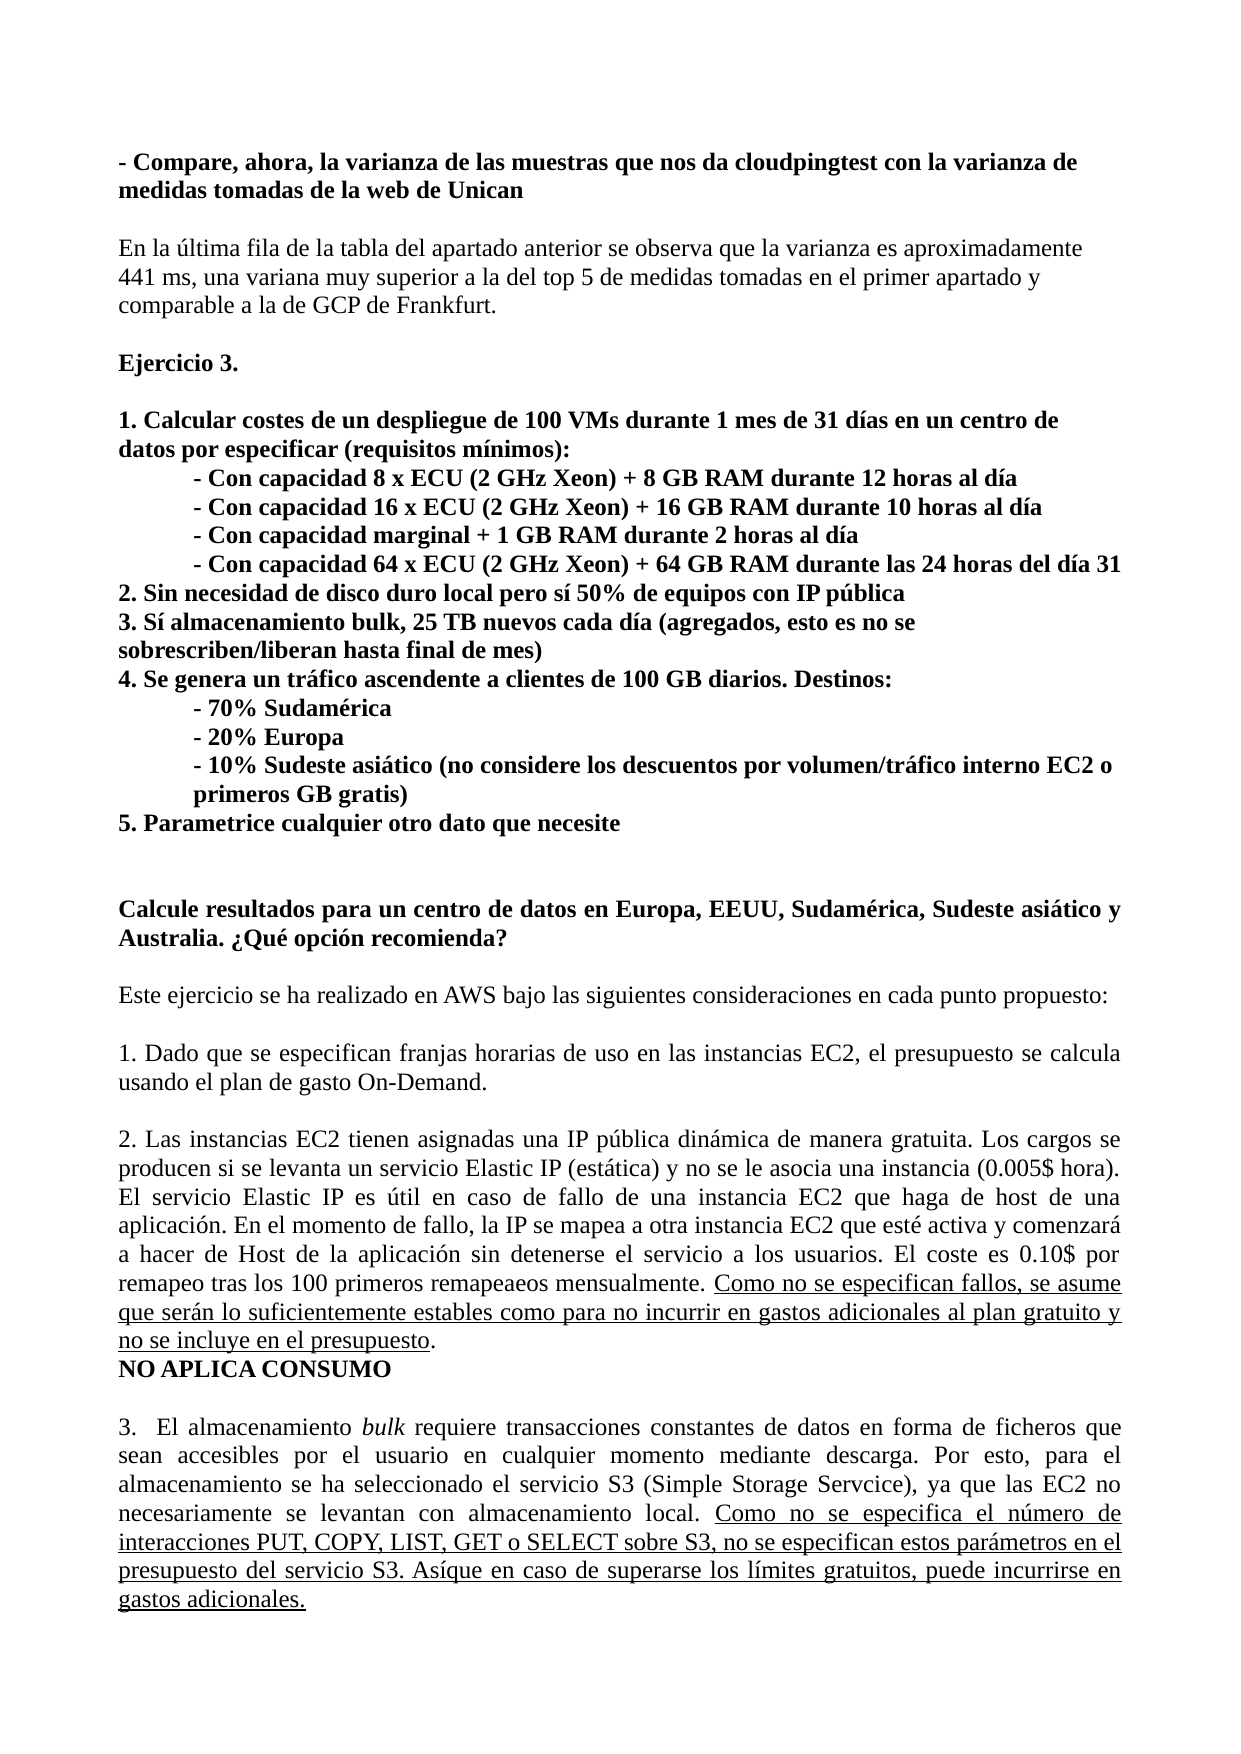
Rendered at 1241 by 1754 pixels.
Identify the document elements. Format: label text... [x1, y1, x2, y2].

text 1. Dado que se especifican franjas horarias de uso en las instancias EC2, el presupuesto se calcula usando el plan de gasto On-Demand. [118, 1038, 1122, 1096]
text - 70% Sudamérica [118, 693, 1122, 722]
text 2. Las instancias EC2 tienen asignadas una IP pública dinámica de manera gratuita. Los cargos se producen si se levanta un servicio Elastic IP (estática) y no se le asocia una instancia (0.005$ hora). El servicio Elastic IP es útil en caso de fallo de una instancia EC2 que haga de host de una aplicación. En el momento de fallo, la IP se mapea a otra instancia EC2 que esté activa y comenzará a hacer de Host de la aplicación sin detenerse el servicio a los usuarios. El coste es 0.10$ por remapeo tras los 100 primeros remapeaeos mensualmente. Como no se especifican fallos, se asume que serán lo suficientemente estables como para no incurrir en gastos adicionales al plan gratuito y [118, 1124, 1122, 1322]
text En la última fila de la tabla del apartado anterior se observa que la varianza es aproximadamente 441 ms, una variana muy superior a la del top 5 de medidas tomadas en el primer apartado y comparable a la de GCP de Frankfurt. [118, 233, 1122, 319]
text - 20% Europa [118, 722, 1122, 751]
text - Con capacidad 8 x ECU (2 GHz Xeon) + 8 GB RAM durante 12 horas al día [118, 463, 1122, 492]
text - Con capacidad 64 x ECU (2 GHz Xeon) + 64 GB RAM durante las 24 horas del día 31 [118, 549, 1122, 578]
text 3. El almacenamiento bulk requiere transacciones constantes de datos en forma de ficheros que sean accesibles por el usuario en cualquier momento mediante descarga. Por esto, para el almacenamiento se ha seleccionado el servicio S3 (Simple Storage Servcice), ya que las EC2 no necesariamente se levantan con almacenamiento local. Como no se especifica el número de interacciones PUT, COPY, LIST, GET o SELECT sobre S3, no se especifican estos parámetros en el [118, 1412, 1122, 1552]
text Calcule resultados para un centro de datos en Europa, EEUU, Sudamérica, Sudeste asiático y Australia. ¿Qué opción recomienda? [118, 894, 1122, 952]
text Este ejercicio se ha realizado en AWS bajo las siguientes consideraciones en cada punto propuesto: [118, 981, 1122, 1009]
text gastos adicionales. [118, 1582, 1122, 1613]
text - Con capacidad 16 x ECU (2 GHz Xeon) + 16 GB RAM durante 10 horas al día [118, 492, 1122, 521]
text - 10% Sudeste asiático (no considere los descuentos por volumen/tráfico interno EC2 o primeros GB gratis) [118, 751, 1122, 808]
text - Compare, ahora, la varianza de las muestras que nos da cloudpingtest con la varianza de medidas tomadas de la web de Unican [118, 147, 1122, 204]
text no se incluye en el presupuesto. [118, 1323, 1122, 1354]
text 5. Parametrice cualquier otro dato que necesite [118, 808, 1122, 837]
text 2. Sin necesidad de disco duro local pero sí 50% de equipos con IP pública [118, 578, 1122, 607]
text 1. Calcular costes de un despliegue de 100 VMs durante 1 mes de 31 días en un centro de datos por especificar (requisitos mínimos):  [118, 406, 1122, 463]
text NO APLICA CONSUMO [118, 1354, 1122, 1383]
text 4. Se genera un tráfico ascendente a clientes de 100 GB diarios. Destinos: [118, 664, 1122, 693]
text presupuesto del servicio S3. Asíque en caso de superarse los límites gratuitos, puede incurrirse en [118, 1553, 1122, 1581]
text Ejercicio 3. [118, 348, 1122, 377]
text - Con capacidad marginal + 1 GB RAM durante 2 horas al día [118, 521, 1122, 549]
text 3. Sí almacenamiento bulk, 25 TB nuevos cada día (agregados, esto es no se sobrescriben/liberan hasta final de mes) [118, 607, 1122, 664]
